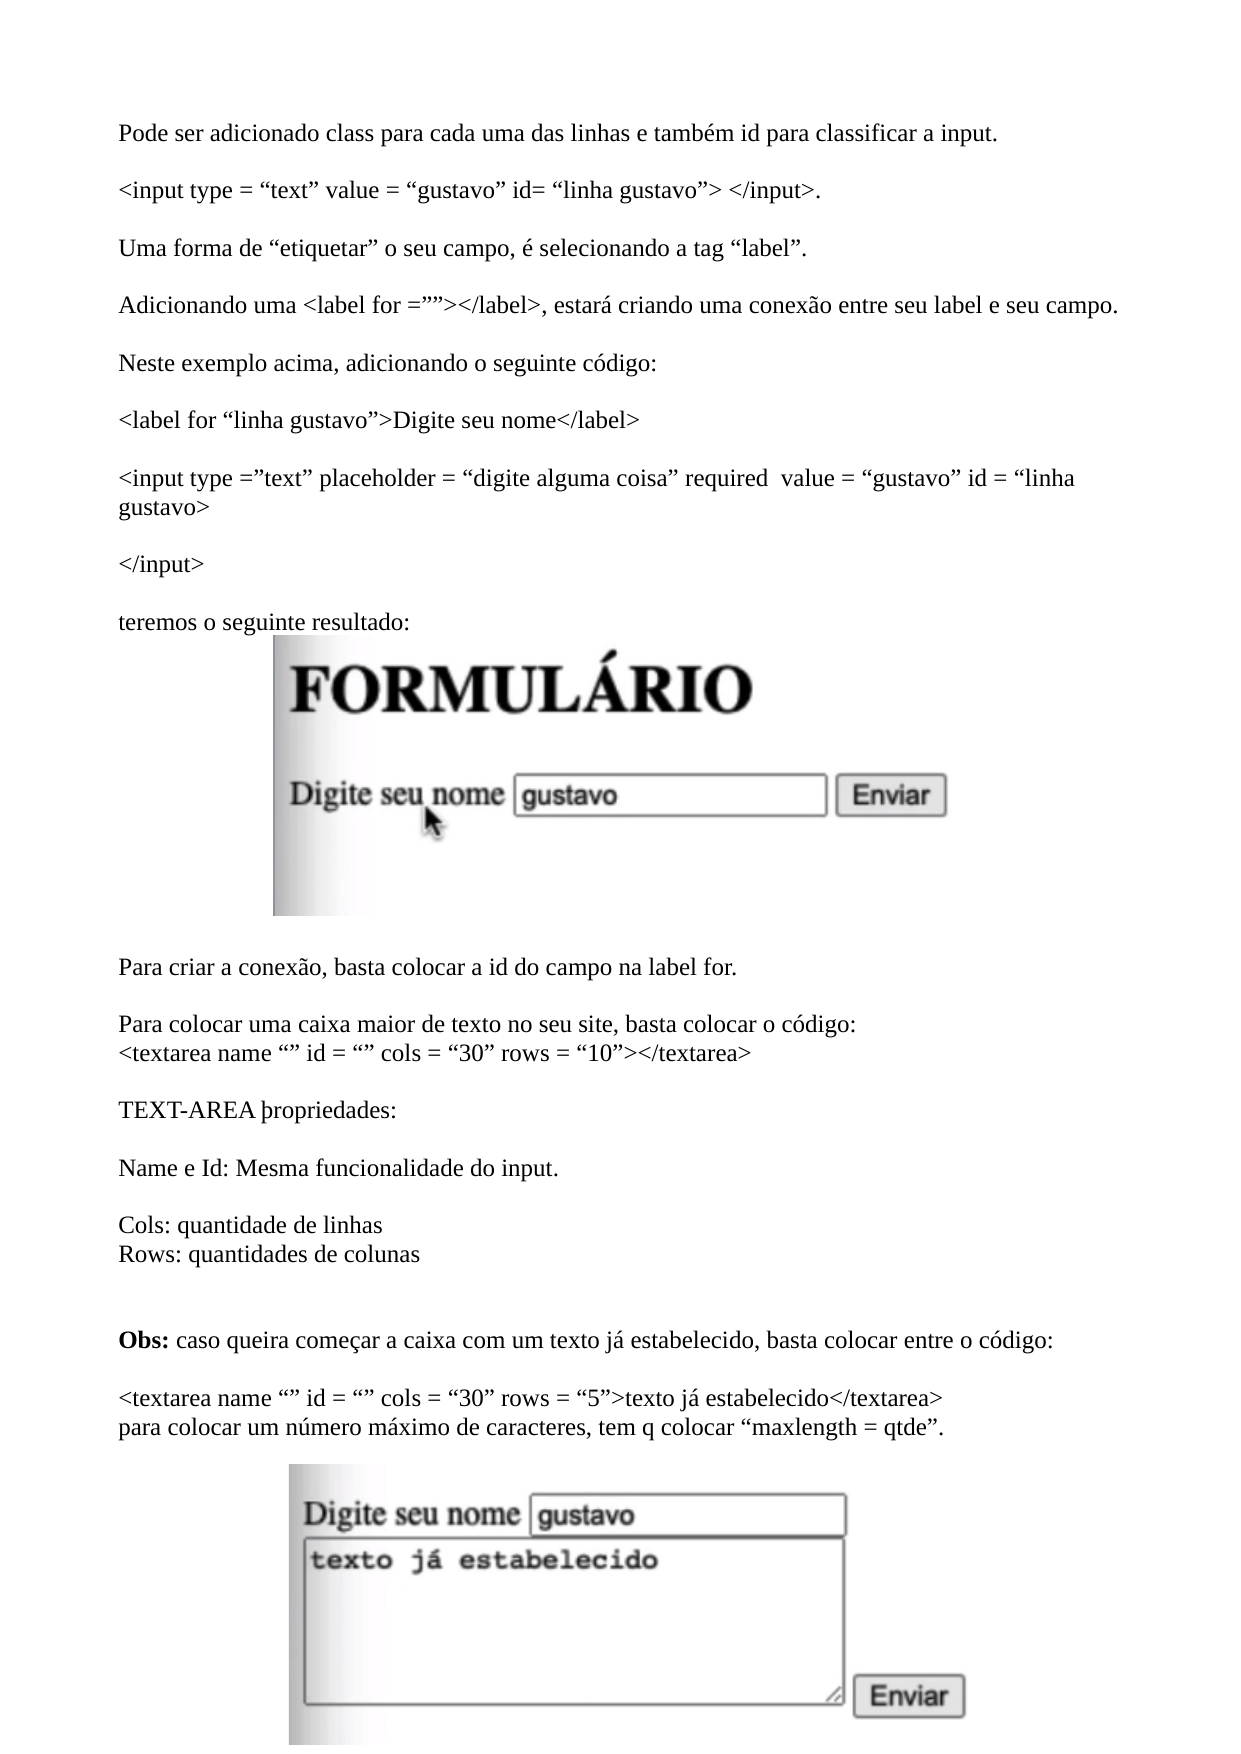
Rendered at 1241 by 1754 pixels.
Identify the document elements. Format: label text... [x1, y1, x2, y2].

text para colocar um número máximo de caracteres, tem q colocar “maxlength = qtde”. [118, 1412, 1122, 1441]
text </input> [118, 549, 1122, 578]
text TEXT-AREA þropriedades: [118, 1096, 1122, 1124]
text <input type = “text” value = “gustavo” id= “linha gustavo”> </input>. [118, 176, 1122, 204]
text Pode ser adicionado class para cada uma das linhas e também id para classificar a input. [118, 118, 1122, 147]
text Cols: quantidade de linhas [118, 1211, 1122, 1239]
text <textarea name “” id = “” cols = “30” rows = “5”>texto já estabelecido</textarea> [118, 1383, 1122, 1412]
text Rows: quantidades de colunas [118, 1239, 1122, 1268]
text Para criar a conexão, basta colocar a id do campo na label for. [118, 952, 1122, 981]
picture [288, 1464, 983, 1745]
text Adicionando uma <label for =””></label>, estará criando uma conexão entre seu label e seu campo. [118, 291, 1122, 319]
text Name e Id: Mesma funcionalidade do input. [118, 1153, 1122, 1182]
text Obs: caso queira começar a caixa com um texto já estabelecido, basta colocar entre o código: [118, 1326, 1122, 1354]
text Para colocar uma caixa maior de texto no seu site, basta colocar o código: [118, 1009, 1122, 1038]
text Uma forma de “etiquetar” o seu campo, é selecionando a tag “label”. [118, 233, 1122, 262]
text <label for “linha gustavo”>Digite seu nome</label> [118, 406, 1122, 434]
text teremos o seguinte resultado: [118, 607, 1122, 636]
text <input type =”text” placeholder = “digite alguma coisa” required value = “gustavo” id = “linha gustavo> [118, 463, 1122, 521]
text Neste exemplo acima, adicionando o seguinte código: [118, 348, 1122, 377]
text <textarea name “” id = “” cols = “30” rows = “10”></textarea> [118, 1038, 1122, 1067]
picture [273, 635, 967, 916]
